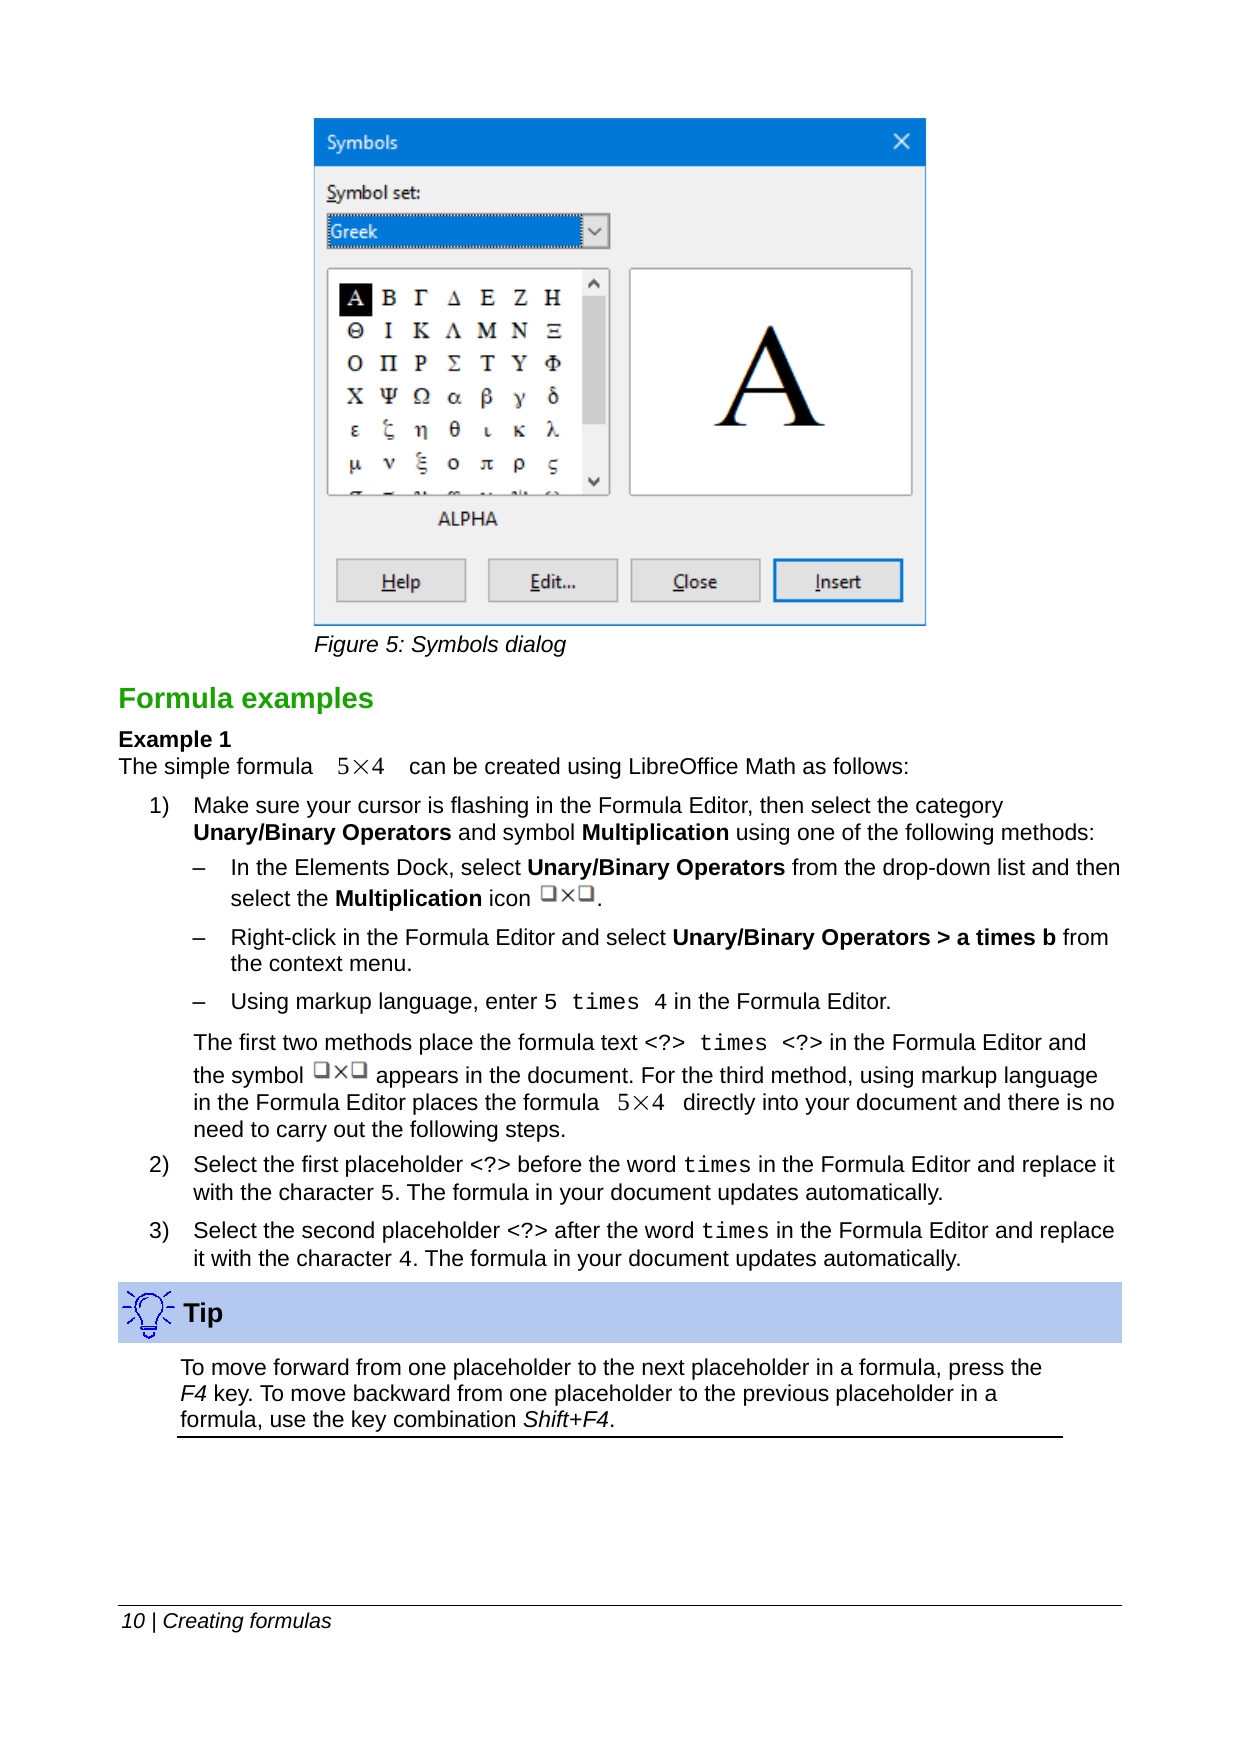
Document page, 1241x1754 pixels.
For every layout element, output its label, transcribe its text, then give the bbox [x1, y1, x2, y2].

subtitle Tip [118, 1282, 1122, 1343]
list Select the second placeholder <?> after the word times in the Formula Editor and replace it with the character 4. The formula in your document updates automatically. [169, 1217, 1122, 1273]
list Make sure your cursor is flashing in the Formula Editor, then select the category Unary/Binary Operators and symbol Multiplication using one of the following methods: [169, 792, 1122, 845]
text Example 1 [118, 726, 1122, 752]
text To move forward from one placeholder to the next placeholder in a formula, press the F4 key. To move backward from one placeholder to the previous placeholder in a formula, use the key combination Shift+F4. [177, 1351, 1063, 1436]
text Figure 5: Symbols dialog [314, 626, 926, 657]
picture [313, 118, 927, 626]
list Select the first placeholder <?> before the word times in the Formula Editor and replace it with the character 5. The formula in your document updates automatically. [169, 1151, 1122, 1208]
picture [310, 1057, 370, 1084]
list In the Elements Dock, select Unary/Binary Operators from the drop-down list and then select the Multiplication icon . [192, 854, 1122, 912]
list Right-click in the Formula Editor and select Unary/Binary Operators > a times b from the context menu. [192, 924, 1122, 976]
subtitle Formula examples [118, 681, 1122, 714]
picture [119, 1283, 179, 1343]
text The simple formula can be created using LibreOffice Math as follows: [118, 752, 1122, 780]
list Using markup language, enter 5 times 4 in the Formula Editor. [192, 988, 1122, 1017]
picture [537, 880, 597, 907]
list The first two methods place the formula text <?> times <?> in the Formula Editor and the symbol appears in the document. For the third method, using markup language in the Formula Editor places the formuladirectly into your document and there is no need to carry out the following steps. [169, 1029, 1122, 1142]
